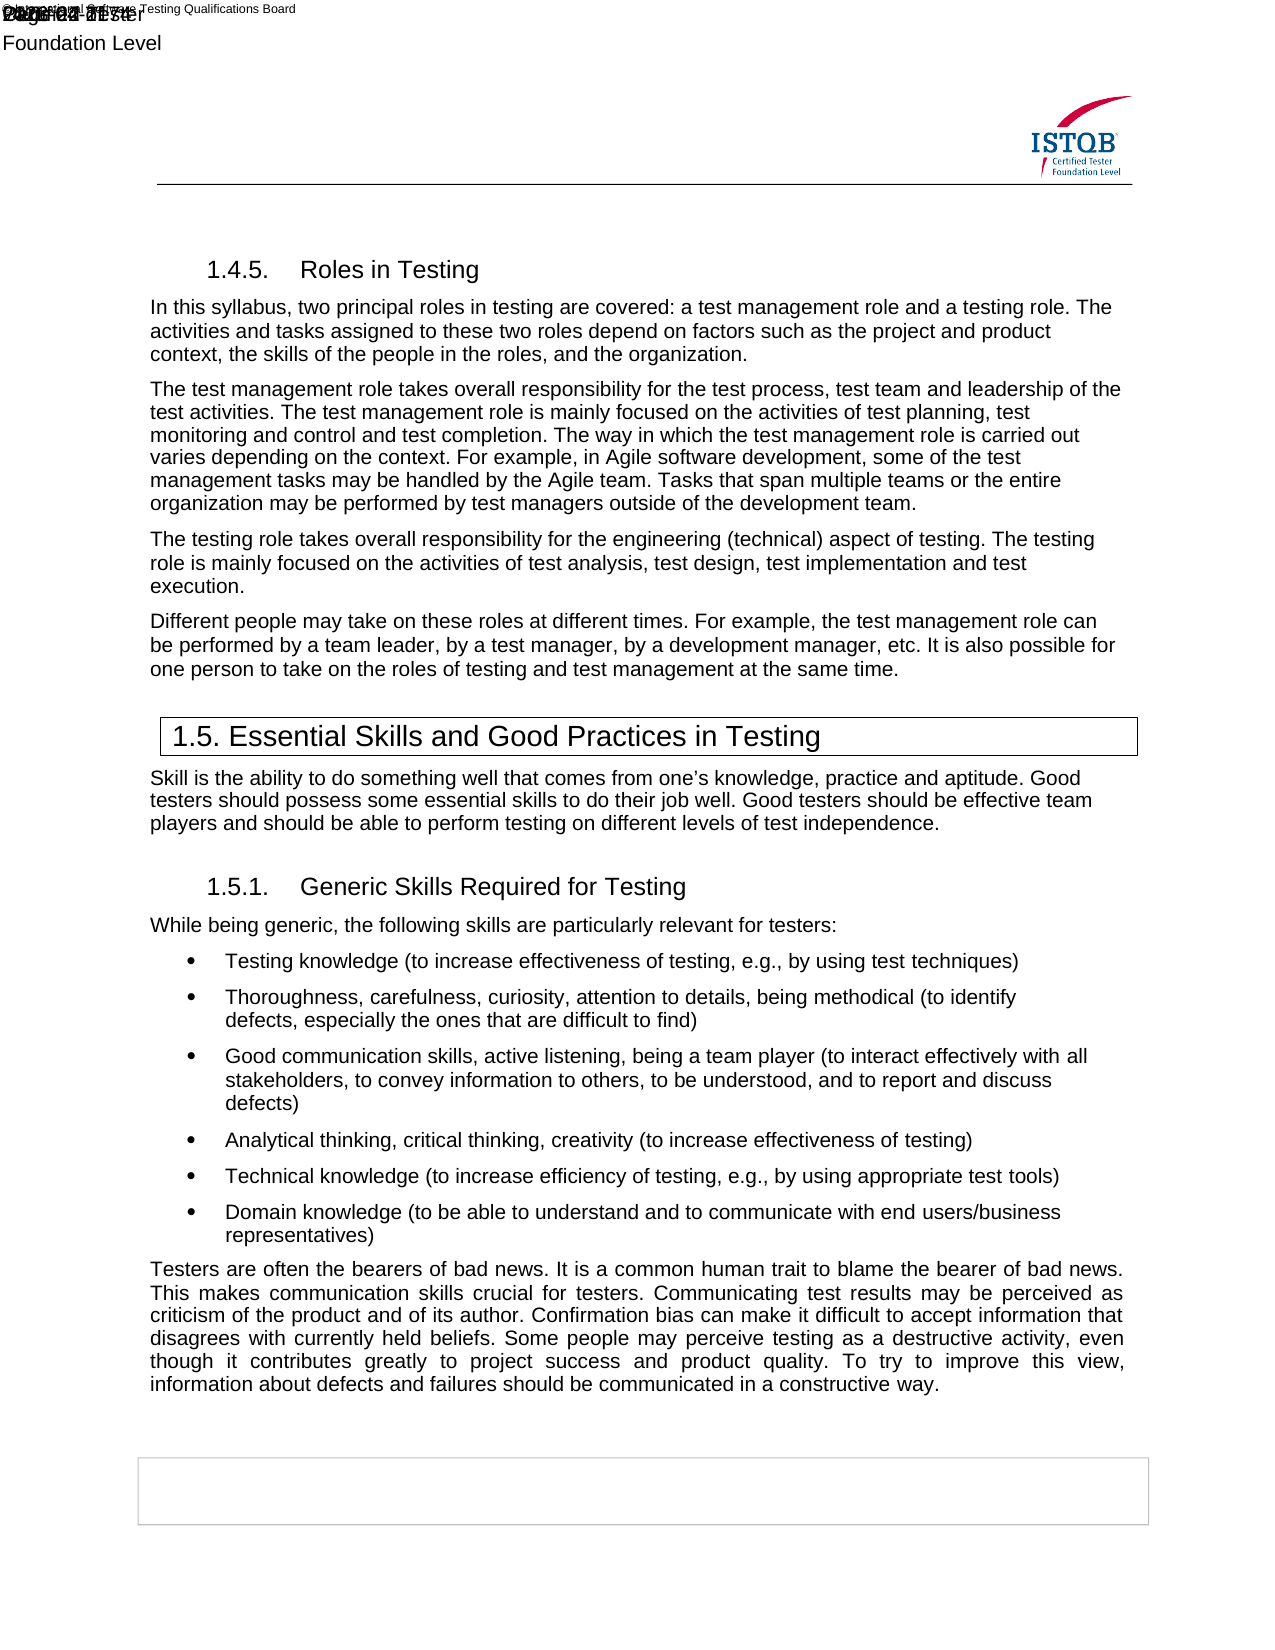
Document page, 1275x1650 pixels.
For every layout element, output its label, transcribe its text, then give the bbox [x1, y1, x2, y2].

list Technical knowledge (to increase efficiency of testing, e.g., by using appropriate test tools) [187, 1164, 1152, 1188]
subtitle Roles in Testing [206, 255, 1152, 283]
text Testers are often the bearers of bad news. It is a common human trait to blame the bearer of bad news. This makes communication skills crucial for testers. Communicating test results may be perceived as criticism of the product and of its author. Confirmation bias can make it difficult to accept information that disagrees with currently held beliefs. Some people may perceive testing as a destructive activity, even though it contributes greatly to project success and product quality. To try to improve this view, information about defects and failures should be communicated in a constructive way. [150, 1259, 1125, 1396]
text The test management role takes overall responsibility for the test process, test team and leadership of the test activities. The test management role is mainly focused on the activities of test planning, test monitoring and control and test completion. The way in which the test management role is carried out varies depending on the context. For example, in Agile software development, some of the test management tasks may be handled by the Agile team. Tasks that span multiple teams or the entire organization may be performed by test managers outside of the development team. [150, 378, 1126, 515]
list Testing knowledge (to increase effectiveness of testing, e.g., by using test techniques) [187, 949, 1152, 973]
list Domain knowledge (to be able to understand and to communicate with end users/business representatives) [188, 1201, 1061, 1246]
list Thoroughness, carefulness, curiosity, attention to details, being methodical (to identify defects, especially the ones that are difficult to find) [188, 986, 1094, 1032]
subtitle Generic Skills Required for Testing [206, 872, 1152, 901]
text 1.5. Essential Skills and Good Practices in Testing [172, 719, 1138, 752]
list Good communication skills, active listening, being a team player (to interact effectively with all stakeholders, to convey information to others, to be understood, and to report and discuss defects) [188, 1044, 1088, 1115]
picture [1031, 96, 1133, 179]
text The testing role takes overall responsibility for the engineering (technical) aspect of testing. The testing role is mainly focused on the activities of test analysis, test design, test implementation and test execution. [150, 527, 1113, 598]
text Different people may take on these roles at different times. For example, the test management role can be performed by a team leader, by a test manager, by a development manager, etc. It is also possible for one person to take on the roles of testing and test management at the same time. [150, 610, 1119, 680]
list Analytical thinking, critical thinking, creativity (to increase effectiveness of testing) [187, 1128, 1152, 1152]
text Skill is the ability to do something well that comes from one’s knowledge, practice and aptitude. Good testers should possess some essential skills to do their job well. Good testers should be effective team players and should be able to perform testing on different levels of test independence. [150, 723, 1096, 835]
text In this syllabus, two principal roles in testing are covered: a test management role and a testing role. The activities and tasks assigned to these two roles depend on factors such as the project and product context, the skills of the people in the roles, and the organization. [150, 295, 1121, 366]
text While being generic, the following skills are particularly relevant for testers: [150, 913, 1152, 937]
